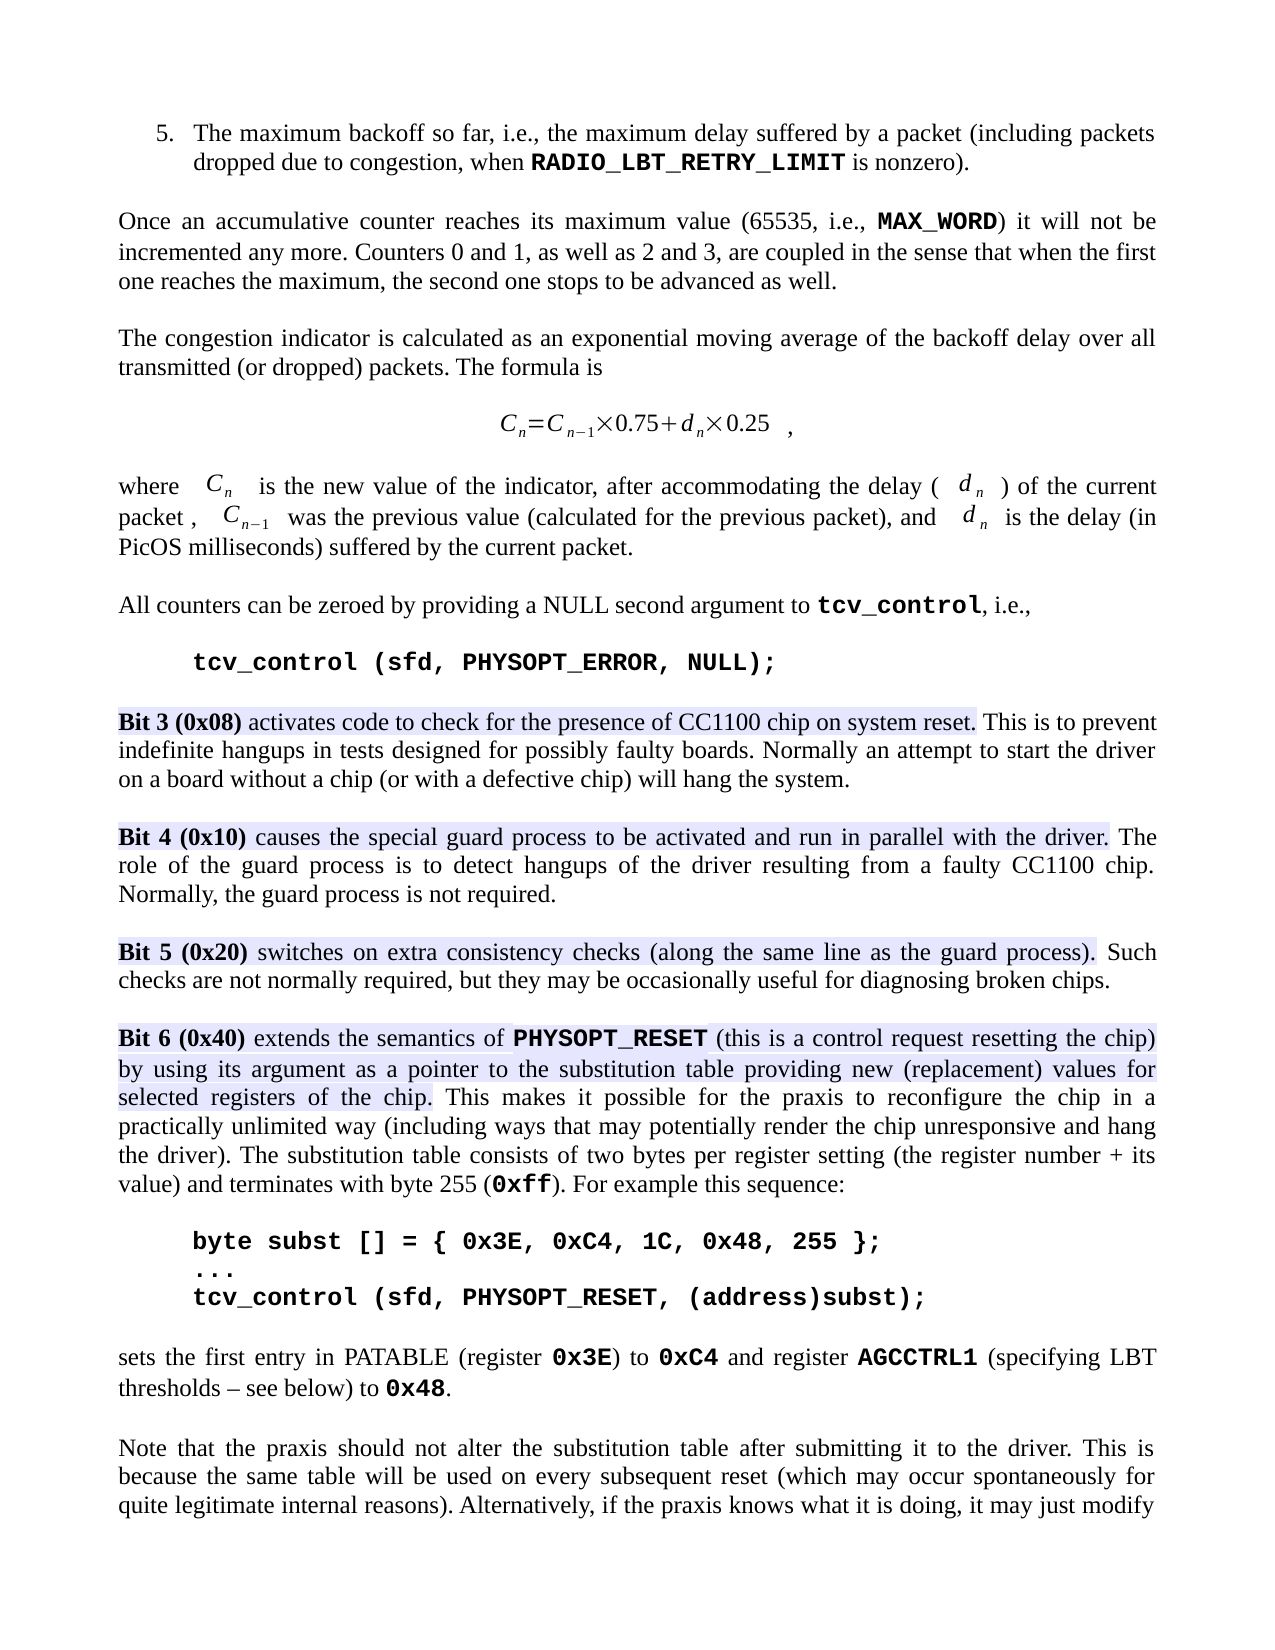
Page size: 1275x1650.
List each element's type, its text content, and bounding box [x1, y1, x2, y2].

text Bit 4 (0x10) causes the special guard process to be activated and run in parallel with the driver. The role of the guard process is to detect hangups of the driver resulting from a faulty CC1100 chip. Normally, the guard process is not required. [118, 822, 1157, 908]
text Once an accumulative counter reaches its maximum value (65535, i.e., MAX_WORD) it will not be incremented any more. Counters 0 and 1, as well as 2 and 3, are coupled in the sense that when the first one reaches the maximum, the second one stops to be advanced as well. [118, 206, 1157, 295]
text Bit 6 (0x40) extends the semantics of PHYSOPT_RESET (this is a control request resetting the chip) by using its argument as a pointer to the substitution table providing new (replacement) values for selected registers of the chip. This makes it possible for the praxis to reconfigure the chip in a practically unlimited way (including ways that may potentially render the chip unresponsive and hang the driver). The substitution table consists of two bytes per register setting (the register number + its value) and terminates with byte 255 (0xff). For example this sequence: [118, 1023, 1157, 1199]
text tcv_control (sfd, PHYSOPT_RESET, (address)subst); [118, 1285, 1157, 1313]
text All counters can be zeroed by providing a NULL second argument to tcv_control, i.e., [118, 590, 1157, 621]
text ... [118, 1257, 1157, 1285]
text where is the new value of the indicator, after accommodating the delay () of the current packet , was the previous value (calculated for the previous packet), and is the delay (in PicOS milliseconds) suffered by the current packet. [118, 470, 1157, 561]
text tcv_control (sfd, PHYSOPT_ERROR, NULL); [118, 649, 1157, 678]
text The congestion indicator is calculated as an exponential moving average of the backoff delay over all transmitted (or dropped) packets. The formula is [118, 323, 1157, 381]
text , [118, 410, 1157, 441]
text byte subst [] = { 0x3E, 0xC4, 1C, 0x48, 255 }; [118, 1228, 1157, 1257]
text Bit 3 (0x08) activates code to check for the presence of CC1100 chip on system reset. This is to prevent indefinite hangups in tests designed for possibly faulty boards. Normally an attempt to start the driver on a board without a chip (or with a defective chip) will hang the system. [118, 707, 1157, 793]
text Bit 5 (0x20) switches on extra consistency checks (along the same line as the guard process). Such checks are not normally required, but they may be occasionally useful for diagnosing broken chips. [118, 937, 1157, 994]
list The maximum backoff so far, i.e., the maximum delay suffered by a packet (including packets dropped due to congestion, when RADIO_LBT_RETRY_LIMIT is nonzero). [156, 118, 1157, 178]
text sets the first entry in PATABLE (register 0x3E) to 0xC4 and register AGCCTRL1 (specifying LBT thresholds – see below) to 0x48. [118, 1342, 1157, 1404]
text Note that the praxis should not alter the substitution table after submitting it to the driver. This is because the same table will be used on every subsequent reset (which may occur spontaneously for quite legitimate internal reasons). Alternatively, if the praxis knows what it is doing, it may just modify [118, 1433, 1157, 1519]
